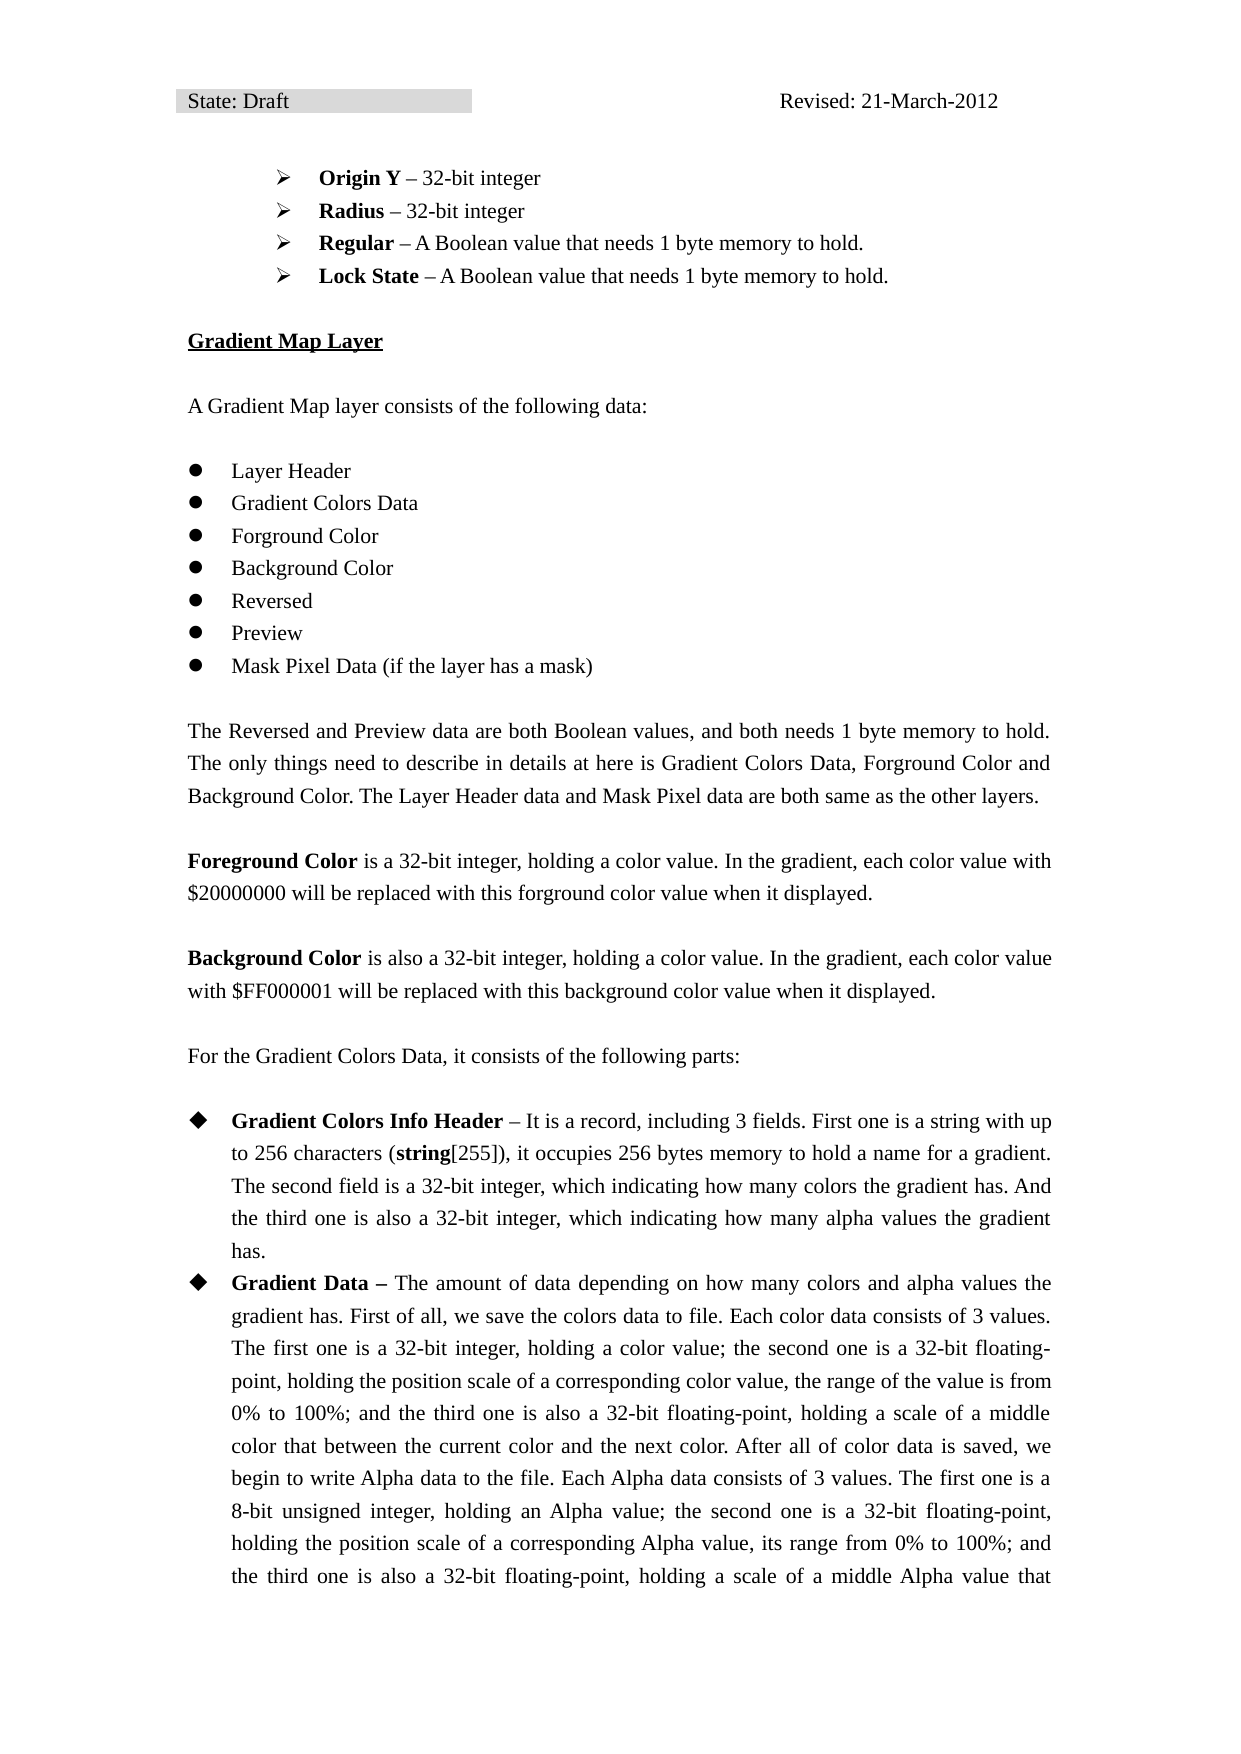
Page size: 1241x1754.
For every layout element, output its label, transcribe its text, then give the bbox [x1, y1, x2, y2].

text The Reversed and Preview data are both Boolean values, and both needs 1 byte memory to hold. The only things need to describe in details at here is Gradient Colors Data, Forground Color and Background Color. The Layer Header data and Mask Pixel data are both same as the other layers. [187, 714, 1053, 812]
list Gradient Data – The amount of data depending on how many colors and alpha values the gradient has. First of all, we save the colors data to file. Each color data consists of 3 values. The first one is a 32-bit integer, holding a color value; the second one is a 32-bit floating-point, holding the position scale of a corresponding color value, the range of the value is from 0% to 100%; and the third one is also a 32-bit floating-point, holding a scale of a middle color that between the current color and the next color. After all of color data is saved, we begin to write Alpha data to the file. Each Alpha data consists of 3 values. The first one is a 8-bit unsigned integer, holding an Alpha value; the second one is a 32-bit floating-point, holding the position scale of a corresponding Alpha value, its range from 0% to 100%; and the third one is also a 32-bit floating-point, holding a scale of a middle Alpha value that [187, 1267, 1053, 1592]
list Reversed [187, 584, 1053, 617]
list Layer Header [187, 454, 1053, 487]
list Origin Y – 32-bit integer [275, 162, 1053, 194]
text Foreground Color is a 32-bit integer, holding a color value. In the gradient, each color value with $20000000 will be replaced with this forground color value when it displayed. [187, 844, 1053, 909]
list Radius – 32-bit integer [275, 194, 1053, 227]
list Gradient Colors Data [187, 487, 1053, 519]
text A Gradient Map layer consists of the following data: [187, 389, 1053, 422]
text Background Color is also a 32-bit integer, holding a color value. In the gradient, each color value with $FF000001 will be replaced with this background color value when it displayed. [187, 942, 1053, 1007]
list Background Color [187, 552, 1053, 584]
list Forground Color [187, 519, 1053, 552]
list Gradient Colors Info Header – It is a record, including 3 fields. First one is a string with up to 256 characters (string[255]), it occupies 256 bytes memory to hold a name for a gradient. The second field is a 32-bit integer, which indicating how many colors the gradient has. And the third one is also a 32-bit integer, which indicating how many alpha values the gradient has. [187, 1104, 1053, 1267]
list Mask Pixel Data (if the layer has a mask) [187, 649, 1053, 682]
list Preview [187, 617, 1053, 649]
text For the Gradient Colors Data, it consists of the following parts: [187, 1039, 1053, 1072]
list Lock State – A Boolean value that needs 1 byte memory to hold. [275, 259, 1053, 292]
list Regular – A Boolean value that needs 1 byte memory to hold. [275, 227, 1053, 259]
text Gradient Map Layer [187, 324, 1053, 357]
